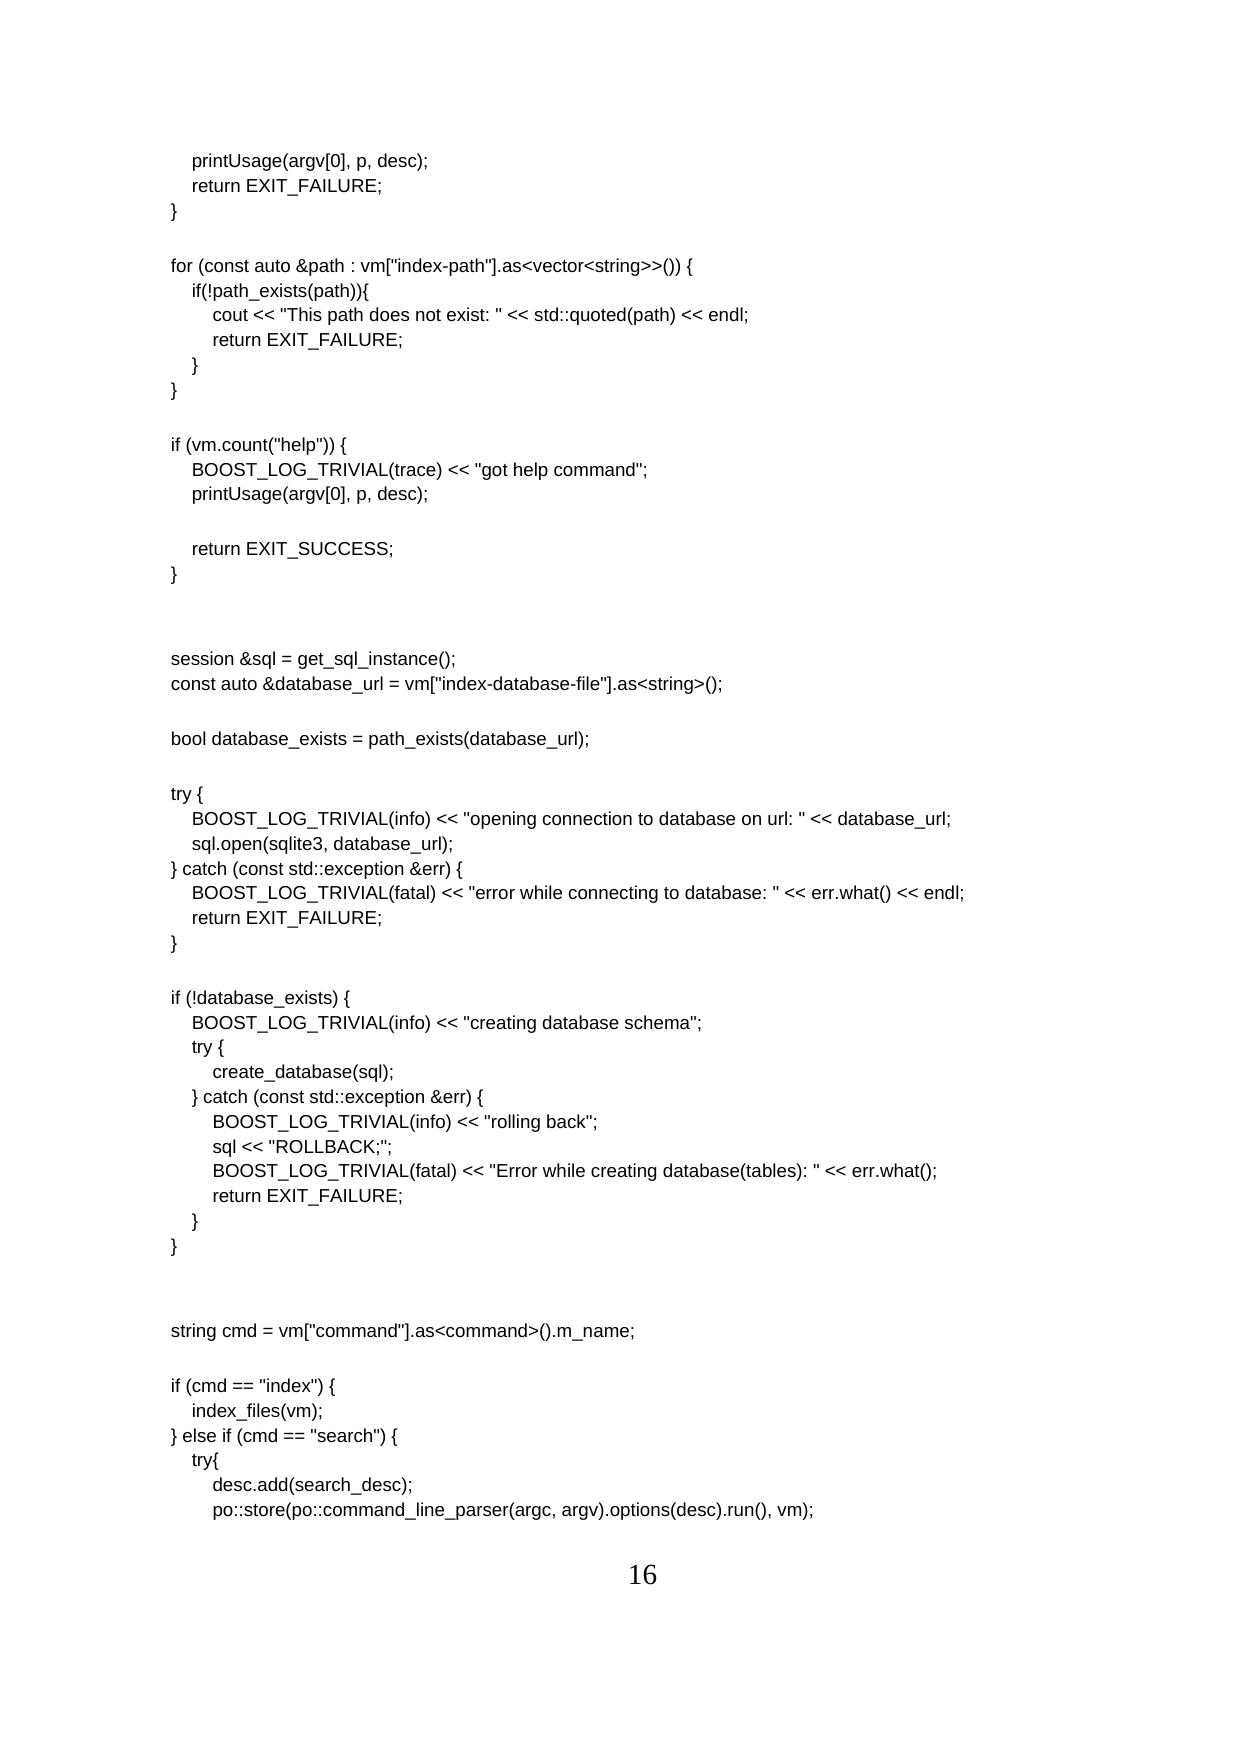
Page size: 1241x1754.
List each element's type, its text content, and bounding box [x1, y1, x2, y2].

text } [150, 932, 1091, 953]
text } [150, 1210, 1091, 1231]
text if(!path_exists(path)){ [150, 279, 1091, 301]
text return EXIT_FAILURE; [150, 329, 1091, 351]
text BOOST_LOG_TRIVIAL(info) << "opening connection to database on url: " << database_url; [150, 808, 1091, 829]
text BOOST_LOG_TRIVIAL(trace) << "got help command"; [150, 458, 1091, 480]
text } [150, 563, 1091, 584]
text return EXIT_FAILURE; [150, 1185, 1091, 1207]
text index_files(vm); [150, 1399, 1091, 1421]
text } catch (const std::exception &err) { [150, 1086, 1091, 1107]
text string cmd = vm["command"].as<command>().m_name; [150, 1320, 1091, 1341]
text if (cmd == "index") { [150, 1375, 1091, 1396]
text BOOST_LOG_TRIVIAL(info) << "rolling back"; [150, 1111, 1091, 1132]
text if (vm.count("help")) { [150, 433, 1091, 455]
text return EXIT_SUCCESS; [150, 538, 1091, 560]
text for (const auto &path : vm["index-path"].as<vector<string>>()) { [150, 254, 1091, 276]
text if (!database_exists) { [150, 987, 1091, 1008]
text } else if (cmd == "search") { [150, 1424, 1091, 1446]
text session &sql = get_sql_instance(); [150, 648, 1091, 670]
text try{ [150, 1449, 1091, 1471]
text sql.open(sqlite3, database_url); [150, 832, 1091, 854]
text BOOST_LOG_TRIVIAL(fatal) << "Error while creating database(tables): " << err.what(); [150, 1160, 1091, 1182]
text return EXIT_FAILURE; [150, 175, 1091, 196]
text BOOST_LOG_TRIVIAL(fatal) << "error while connecting to database: " << err.what() << endl; [150, 882, 1091, 904]
text printUsage(argv[0], p, desc); [150, 150, 1091, 172]
text sql << "ROLLBACK;"; [150, 1135, 1091, 1157]
text printUsage(argv[0], p, desc); [150, 483, 1091, 505]
text cout << "This path does not exist: " << std::quoted(path) << endl; [150, 304, 1091, 326]
text po::store(po::command_line_parser(argc, argv).options(desc).run(), vm); [150, 1499, 1091, 1520]
text } [150, 378, 1091, 400]
text } [150, 1234, 1091, 1256]
text create_database(sql); [150, 1061, 1091, 1083]
text return EXIT_FAILURE; [150, 907, 1091, 928]
text } [150, 354, 1091, 375]
text } catch (const std::exception &err) { [150, 857, 1091, 879]
text try { [150, 783, 1091, 804]
text } [150, 199, 1091, 221]
text bool database_exists = path_exists(database_url); [150, 728, 1091, 749]
text const auto &database_url = vm["index-database-file"].as<string>(); [150, 673, 1091, 694]
text BOOST_LOG_TRIVIAL(info) << "creating database schema"; [150, 1011, 1091, 1033]
text try { [150, 1036, 1091, 1058]
text desc.add(search_desc); [150, 1474, 1091, 1496]
